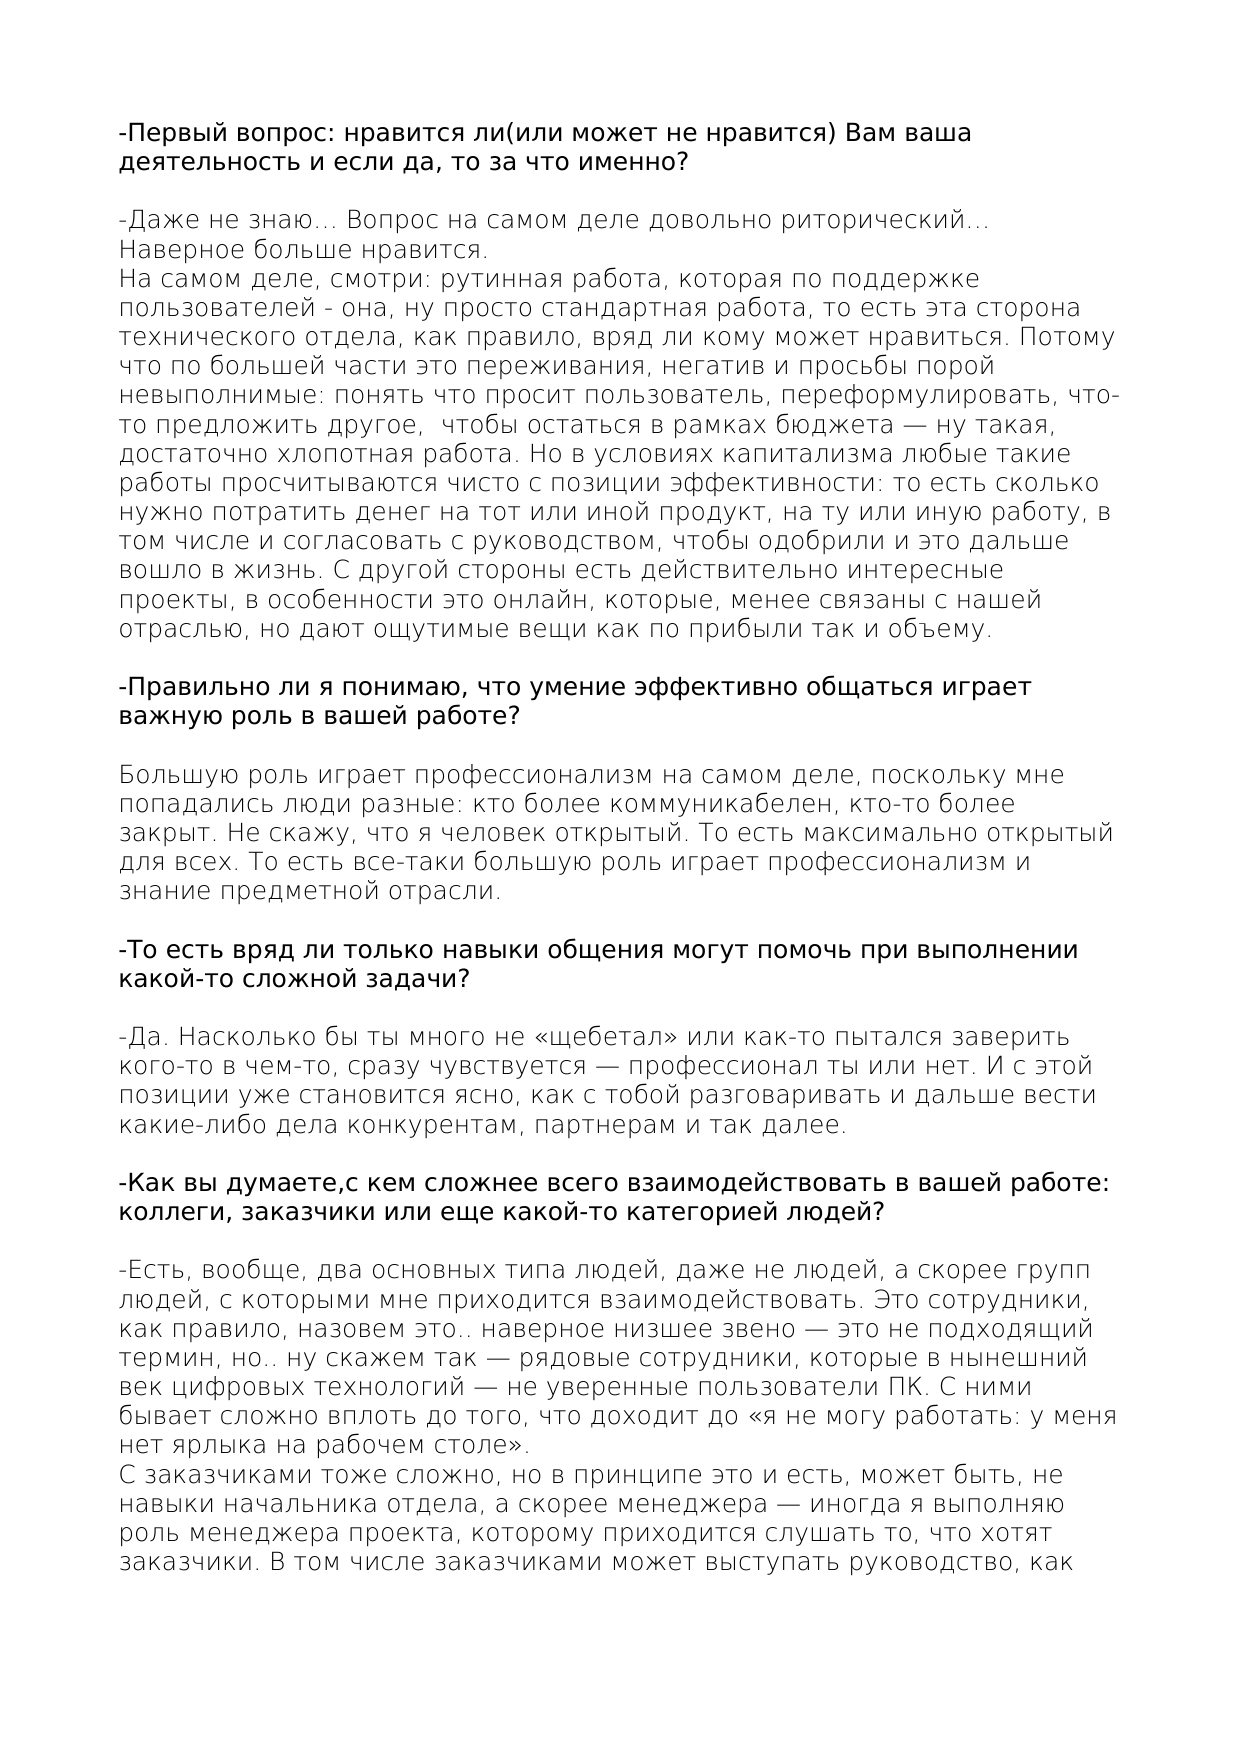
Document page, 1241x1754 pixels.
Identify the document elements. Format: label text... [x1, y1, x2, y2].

text -То есть вряд ли только навыки общения могут помочь при выполнении какой-то сложной задачи? [118, 935, 1122, 993]
text Большую роль играет профессионализм на самом деле, поскольку мне попадались люди разные: кто более коммуникабелен, кто-то более закрыт. Не скажу, что я человек открытый. То есть максимально открытый для всех. То есть все-таки большую роль играет профессионализм и знание предметной отрасли. [118, 760, 1122, 906]
text -Первый вопрос: нравится ли(или может не нравится) Вам ваша деятельность и если да, то за что именно? [118, 118, 1122, 176]
text -Есть, вообще, два основных типа людей, даже не людей, а скорее групп людей, с которыми мне приходится взаимодействовать. Это сотрудники, как правило, назовем это.. наверное низшее звено — это не подходящий термин, но.. ну скажем так — рядовые сотрудники, которые в нынешний век цифровых технологий — не уверенные пользователи ПК. С ними бывает сложно вплоть до того, что доходит до «я не могу работать: у меня нет ярлыка на рабочем столе». [118, 1256, 1122, 1460]
text -Как вы думаете,с кем сложнее всего взаимодействовать в вашей работе: коллеги, заказчики или еще какой-то категорией людей? [118, 1168, 1122, 1226]
text Наверное больше нравится. [118, 235, 1122, 264]
text -Даже не знаю… Вопрос на самом деле довольно риторический… [118, 206, 1122, 235]
text С заказчиками тоже сложно, но в принципе это и есть, может быть, не навыки начальника отдела, а скорее менеджера — иногда я выполняю роль менеджера проекта, которому приходится слушать то, что хотят заказчики. В том числе заказчиками может выступать руководство, как [118, 1460, 1122, 1576]
text На самом деле, смотри: рутинная работа, которая по поддержке пользователей - она, ну просто стандартная работа, то есть эта сторона технического отдела, как правило, вряд ли кому может нравиться. Потому что по большей части это переживания, негатив и просьбы порой невыполнимые: понять что просит пользователь, переформулировать, что-то предложить другое, чтобы остаться в рамках бюджета — ну такая, достаточно хлопотная работа. Но в условиях капитализма любые такие работы просчитываются чисто с позиции эффективности: то есть сколько нужно потратить денег на тот или иной продукт, на ту или иную работу, в том числе и согласовать с руководством, чтобы одобрили и это дальше вошло в жизнь. С другой стороны есть действительно интересные проекты, в особенности это онлайн, которые, менее связаны с нашей отраслью, но дают ощутимые вещи как по прибыли так и объему. [118, 264, 1122, 643]
text -Правильно ли я понимаю, что умение эффективно общаться играет важную роль в вашей работе? [118, 672, 1122, 731]
text -Да. Насколько бы ты много не «щебетал» или как-то пытался заверить кого-то в чем-то, сразу чувствуется — профессионал ты или нет. И с этой позиции уже становится ясно, как с тобой разговаривать и дальше вести какие-либо дела конкурентам, партнерам и так далее. [118, 1022, 1122, 1139]
